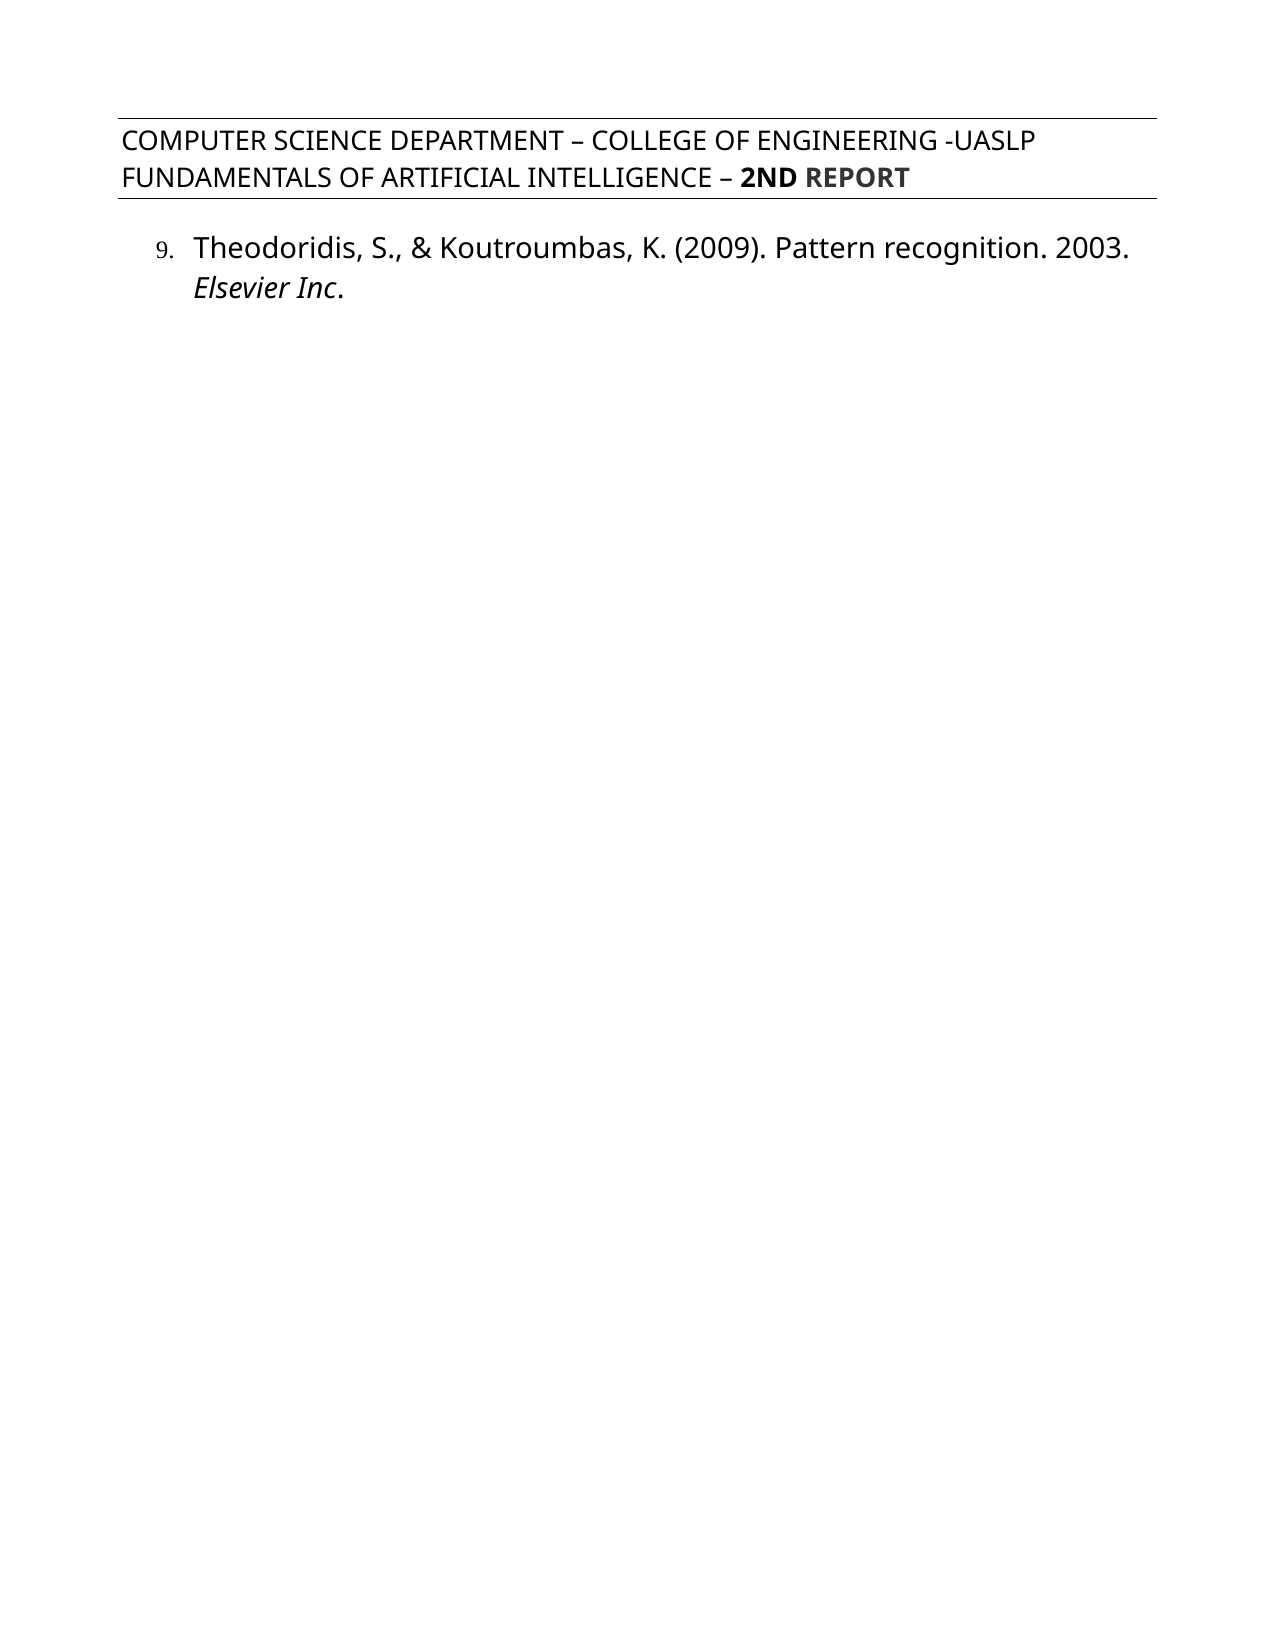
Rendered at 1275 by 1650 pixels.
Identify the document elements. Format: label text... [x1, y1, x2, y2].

list Theodoridis, S., & Koutroumbas, K. (2009). Pattern recognition. 2003. Elsevier Inc. [156, 227, 1157, 307]
